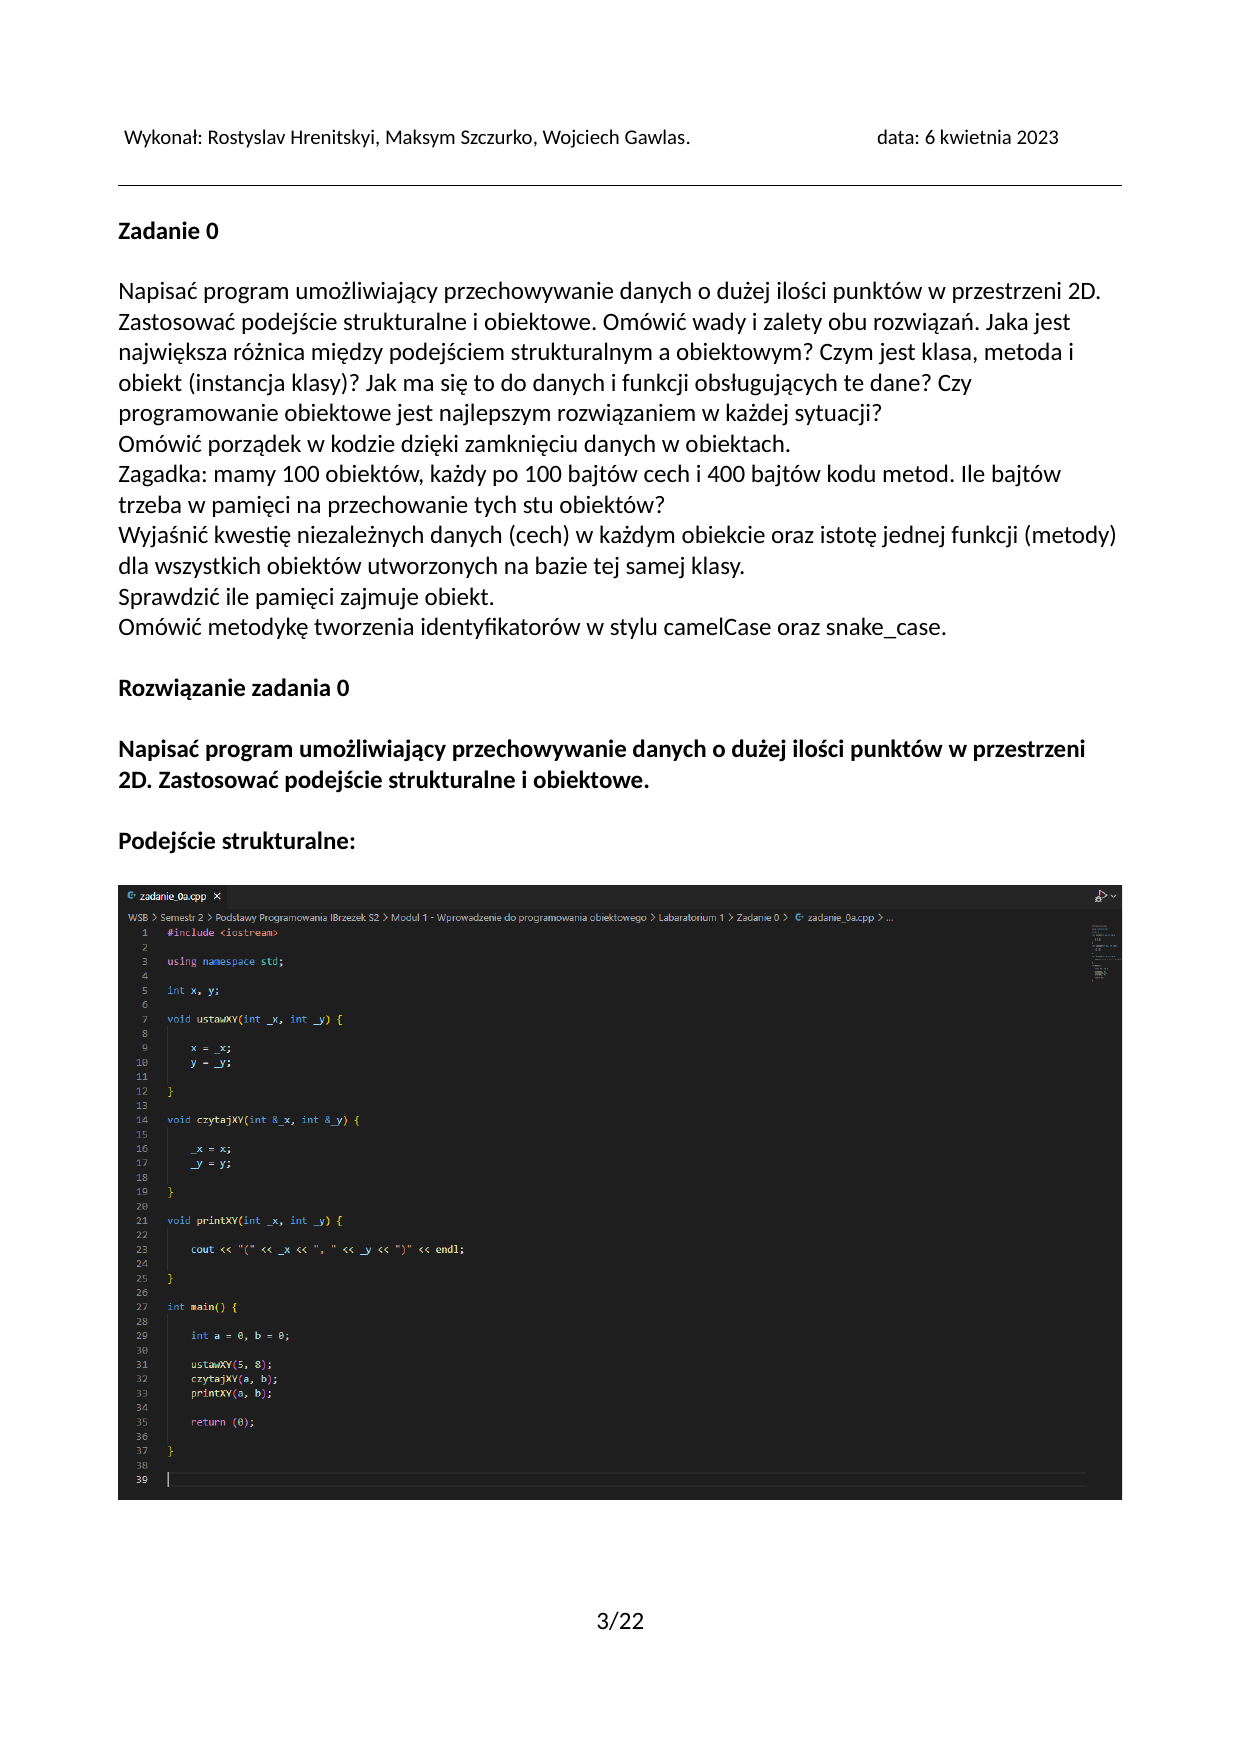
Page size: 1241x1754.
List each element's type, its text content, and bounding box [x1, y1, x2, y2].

text Zadanie 0 [118, 215, 1122, 246]
text Podejście strukturalne: [118, 825, 1122, 855]
text Rozwiązanie zadania 0 [118, 672, 1122, 703]
text Napisać program umożliwiający przechowywanie danych o dużej ilości punktów w przestrzeni 2D. Zastosować podejście strukturalne i obiektowe. [118, 733, 1122, 794]
picture [118, 885, 1123, 1500]
text Napisać program umożliwiający przechowywanie danych o dużej ilości punktów w przestrzeni 2D. Zastosować podejście strukturalne i obiektowe. Omówić wady i zalety obu rozwiązań. Jaka jest największa różnica między podejściem strukturalnym a obiektowym? Czym jest klasa, metoda i obiekt (instancja klasy)? Jak ma się to do danych i funkcji obsługujących te dane? Czy programowanie obiektowe jest najlepszym rozwiązaniem w każdej sytuacji? Omówić porządek w kodzie dzięki zamknięciu danych w obiektach. Zagadka: mamy 100 obiektów, każdy po 100 bajtów cech i 400 bajtów kodu metod. Ile bajtów trzeba w pamięci na przechowanie tych stu obiektów? Wyjaśnić kwestię niezależnych danych (cech) w każdym obiekcie oraz istotę jednej funkcji (metody) dla wszystkich obiektów utworzonych na bazie tej samej klasy. Sprawdzić ile pamięci zajmuje obiekt. Omówić metodykę tworzenia identyfikatorów w stylu camelCase oraz snake_case. [118, 246, 1122, 642]
